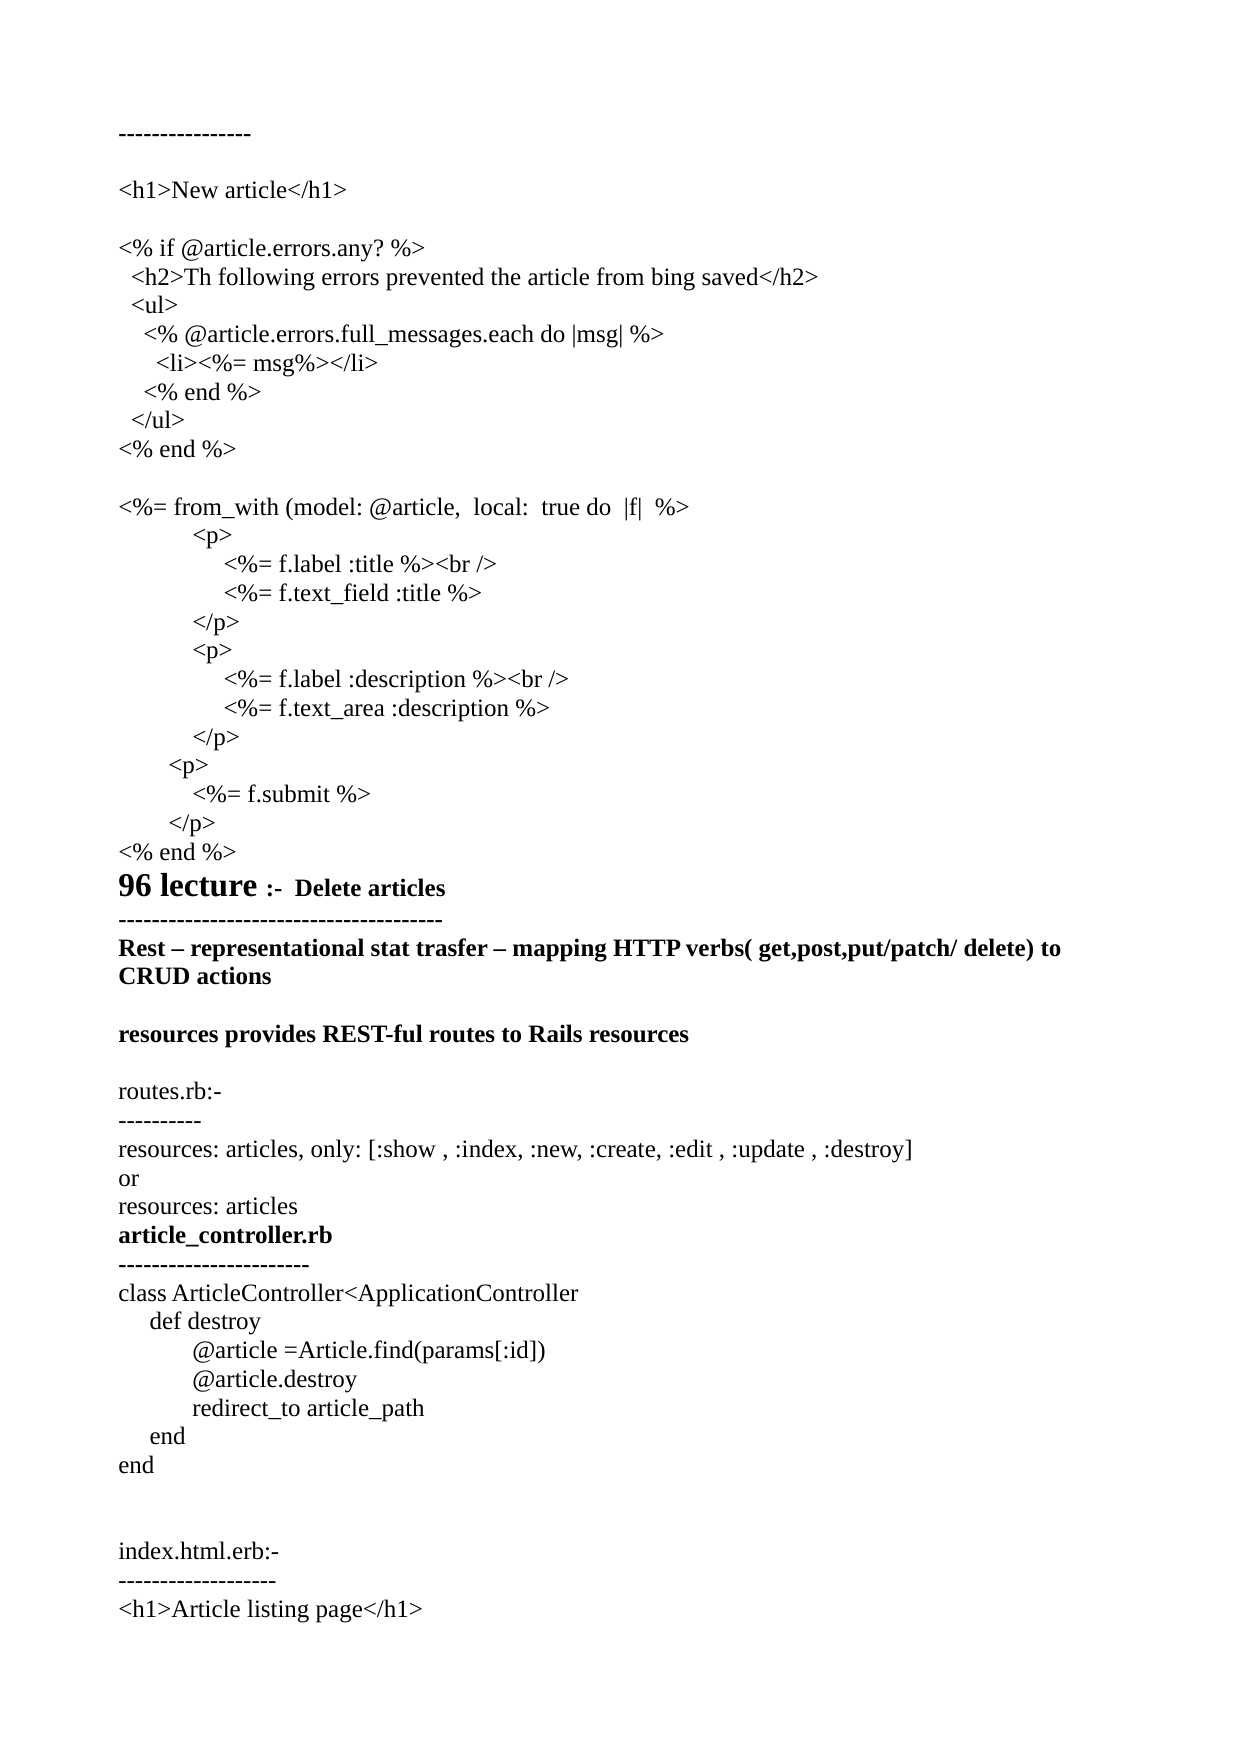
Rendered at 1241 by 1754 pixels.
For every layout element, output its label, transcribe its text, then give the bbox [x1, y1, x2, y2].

text resources: articles, only: [:show , :index, :new, :create, :edit , :update , :destroy] [118, 1134, 1122, 1163]
text resources provides REST-ful routes to Rails resources [118, 1019, 1122, 1048]
text <%= f.label :description %><br /> [118, 664, 1122, 693]
text @article.destroy [118, 1364, 1122, 1393]
text resources: articles [118, 1191, 1122, 1220]
text @article =Article.find(params[:id]) [118, 1335, 1122, 1364]
text ---------------- [118, 118, 1122, 147]
text <h1>Article listing page</h1> [118, 1594, 1122, 1623]
text redirect_to article_path [118, 1393, 1122, 1421]
text </ul> [118, 406, 1122, 434]
text <% end %> [118, 377, 1122, 406]
text <% end %> [118, 837, 1122, 866]
text end [118, 1421, 1122, 1450]
text --------------------------------------- [118, 904, 1122, 933]
text ------------------- [118, 1565, 1122, 1594]
text <p> [118, 751, 1122, 779]
text <ul> [118, 291, 1122, 319]
text <%= f.submit %> [118, 779, 1122, 808]
text <% end %> [118, 434, 1122, 463]
text def destroy [118, 1306, 1122, 1335]
text <%= f.text_field :title %> [118, 578, 1122, 607]
text <%= f.text_area :description %> [118, 693, 1122, 722]
text <h1>New article</h1> [118, 176, 1122, 204]
text </p> [118, 722, 1122, 751]
text <p> [118, 521, 1122, 549]
text </p> [118, 607, 1122, 636]
text <li><%= msg%></li> [118, 348, 1122, 377]
text end [118, 1450, 1122, 1479]
text Rest – representational stat trasfer – mapping HTTP verbs( get,post,put/patch/ delete) to CRUD actions [118, 933, 1122, 990]
text class ArticleController<ApplicationController [118, 1278, 1122, 1306]
text routes.rb:- [118, 1076, 1122, 1105]
text <% if @article.errors.any? %> [118, 233, 1122, 262]
text ----------------------- [118, 1249, 1122, 1278]
text 96 lecture :- Delete articles [118, 866, 1122, 904]
text or [118, 1163, 1122, 1191]
text <%= f.label :title %><br /> [118, 549, 1122, 578]
text <p> [118, 636, 1122, 664]
text article_controller.rb [118, 1220, 1122, 1249]
text <h2>Th following errors prevented the article from bing saved</h2> [118, 262, 1122, 291]
text ---------- [118, 1105, 1122, 1134]
text </p> [118, 808, 1122, 837]
text index.html.erb:- [118, 1536, 1122, 1565]
text <%= from_with (model: @article, local: true do |f| %> [118, 492, 1122, 521]
text <% @article.errors.full_messages.each do |msg| %> [118, 319, 1122, 348]
